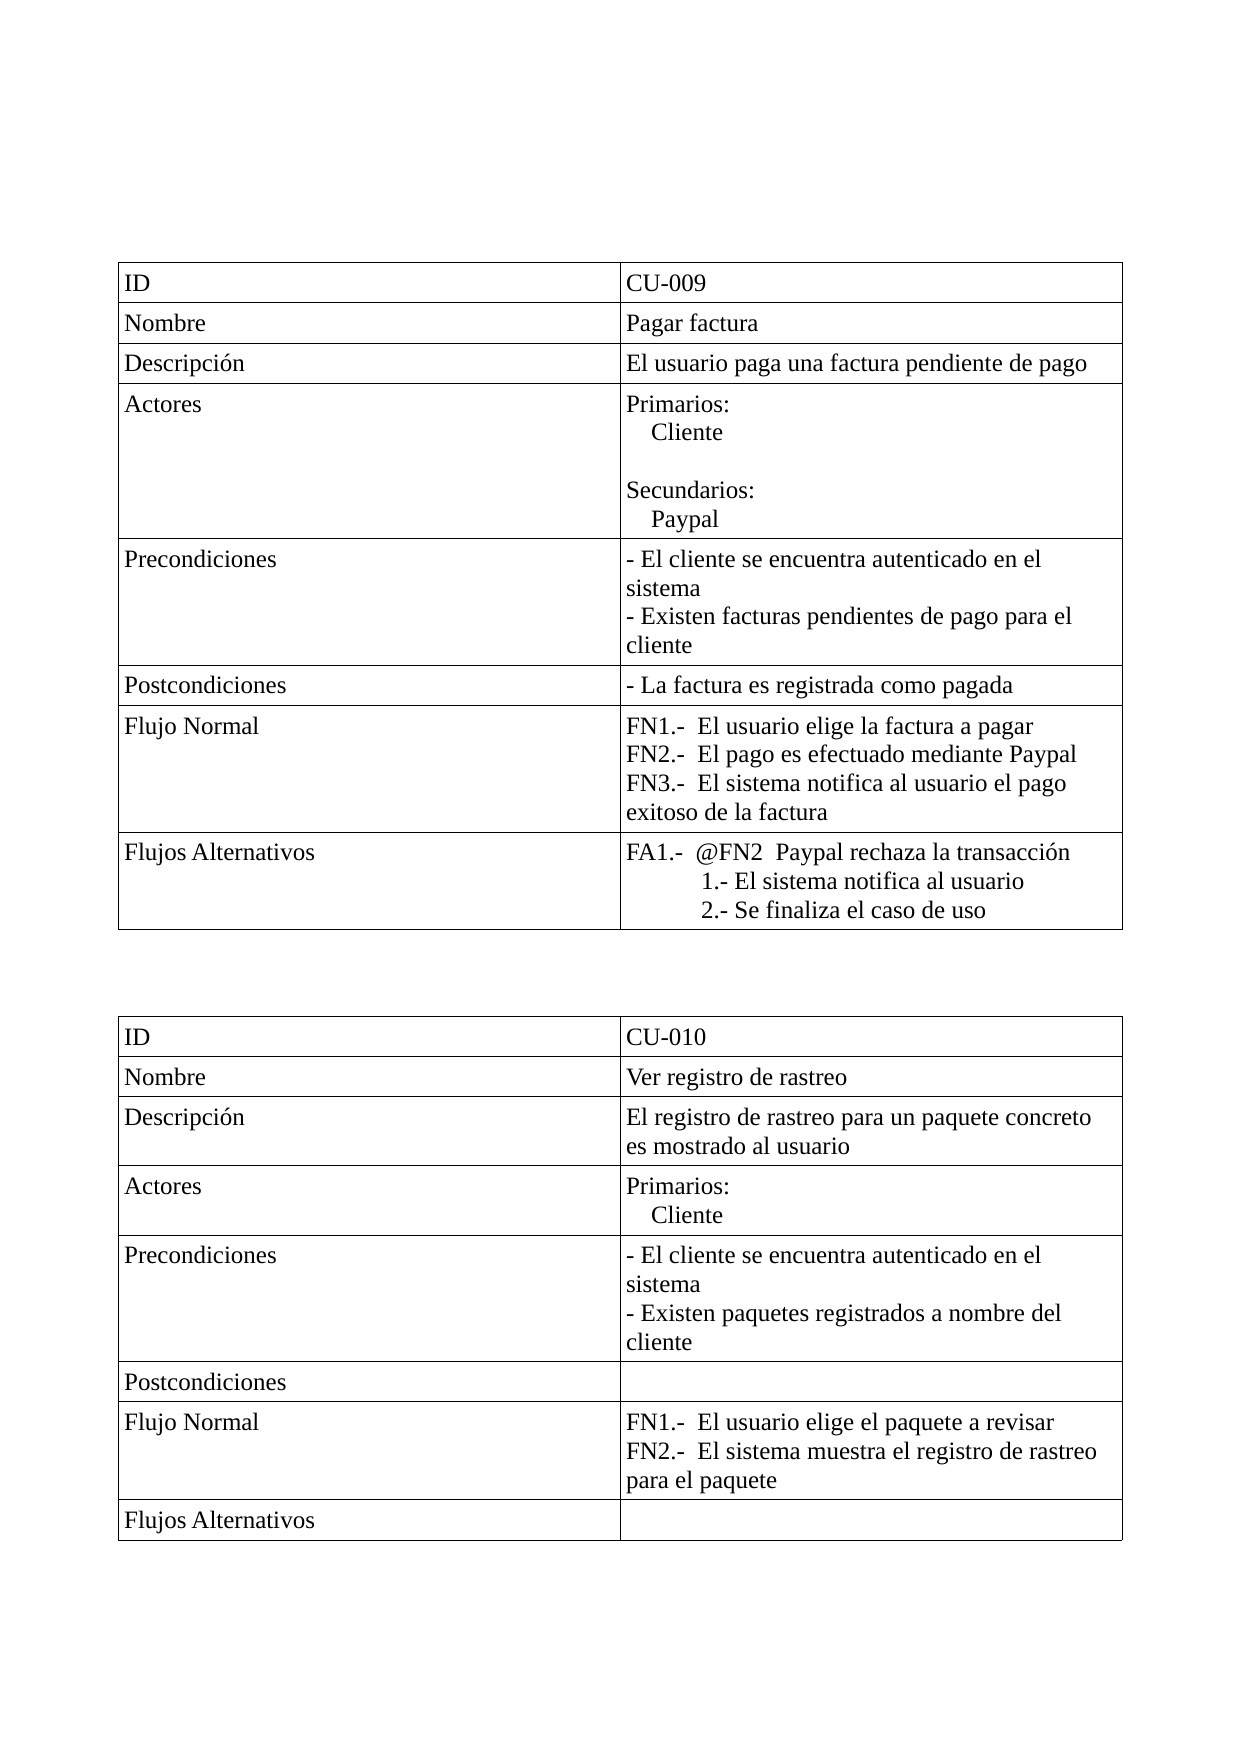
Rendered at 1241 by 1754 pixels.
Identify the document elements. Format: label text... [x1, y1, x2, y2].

table_cell El registro de rastreo para un paquete concreto es mostrado al usuario [621, 1097, 1122, 1165]
table_cell El usuario paga una factura pendiente de pago [621, 344, 1122, 383]
table_cell Postcondiciones [119, 1362, 620, 1401]
table_header ID [119, 1017, 620, 1056]
table_cell Nombre [119, 303, 620, 342]
table_cell Postcondiciones [119, 666, 620, 705]
table_cell Flujo Normal [119, 1402, 620, 1499]
table_cell Precondiciones [119, 539, 620, 665]
table_cell Primarios: Cliente Secundarios: Paypal [621, 384, 1122, 538]
table_cell FA1.- @FN2 Paypal rechaza la transacción 1.- El sistema notifica al usuario 2.- Se finaliza el caso de uso [621, 833, 1122, 929]
table_cell Actores [119, 384, 620, 538]
table_cell FN1.- El usuario elige el paquete a revisar FN2.- El sistema muestra el registro de rastreo para el paquete [621, 1402, 1122, 1499]
table_cell Descripción [119, 344, 620, 383]
table_cell Flujos Alternativos [119, 833, 620, 929]
table_header ID [119, 263, 620, 302]
table_cell - El cliente se encuentra autenticado en el sistema - Existen facturas pendientes de pago para el cliente [621, 539, 1122, 665]
table_cell [621, 1500, 1122, 1539]
table_header CU-009 [621, 263, 1122, 302]
table_cell Flujo Normal [119, 706, 620, 832]
table_cell [621, 1362, 1122, 1401]
table_cell Pagar factura [621, 303, 1122, 342]
table_cell FN1.- El usuario elige la factura a pagar FN2.- El pago es efectuado mediante Paypal FN3.- El sistema notifica al usuario el pago exitoso de la factura [621, 706, 1122, 832]
table_cell - El cliente se encuentra autenticado en el sistema - Existen paquetes registrados a nombre del cliente [621, 1236, 1122, 1361]
table_cell Descripción [119, 1097, 620, 1165]
table_cell - La factura es registrada como pagada [621, 666, 1122, 705]
table_cell Primarios: Cliente [621, 1166, 1122, 1234]
table_cell Actores [119, 1166, 620, 1234]
table_cell Precondiciones [119, 1236, 620, 1361]
table_cell Ver registro de rastreo [621, 1057, 1122, 1096]
table_header CU-010 [621, 1017, 1122, 1056]
table_cell Nombre [119, 1057, 620, 1096]
table_cell Flujos Alternativos [119, 1500, 620, 1539]
